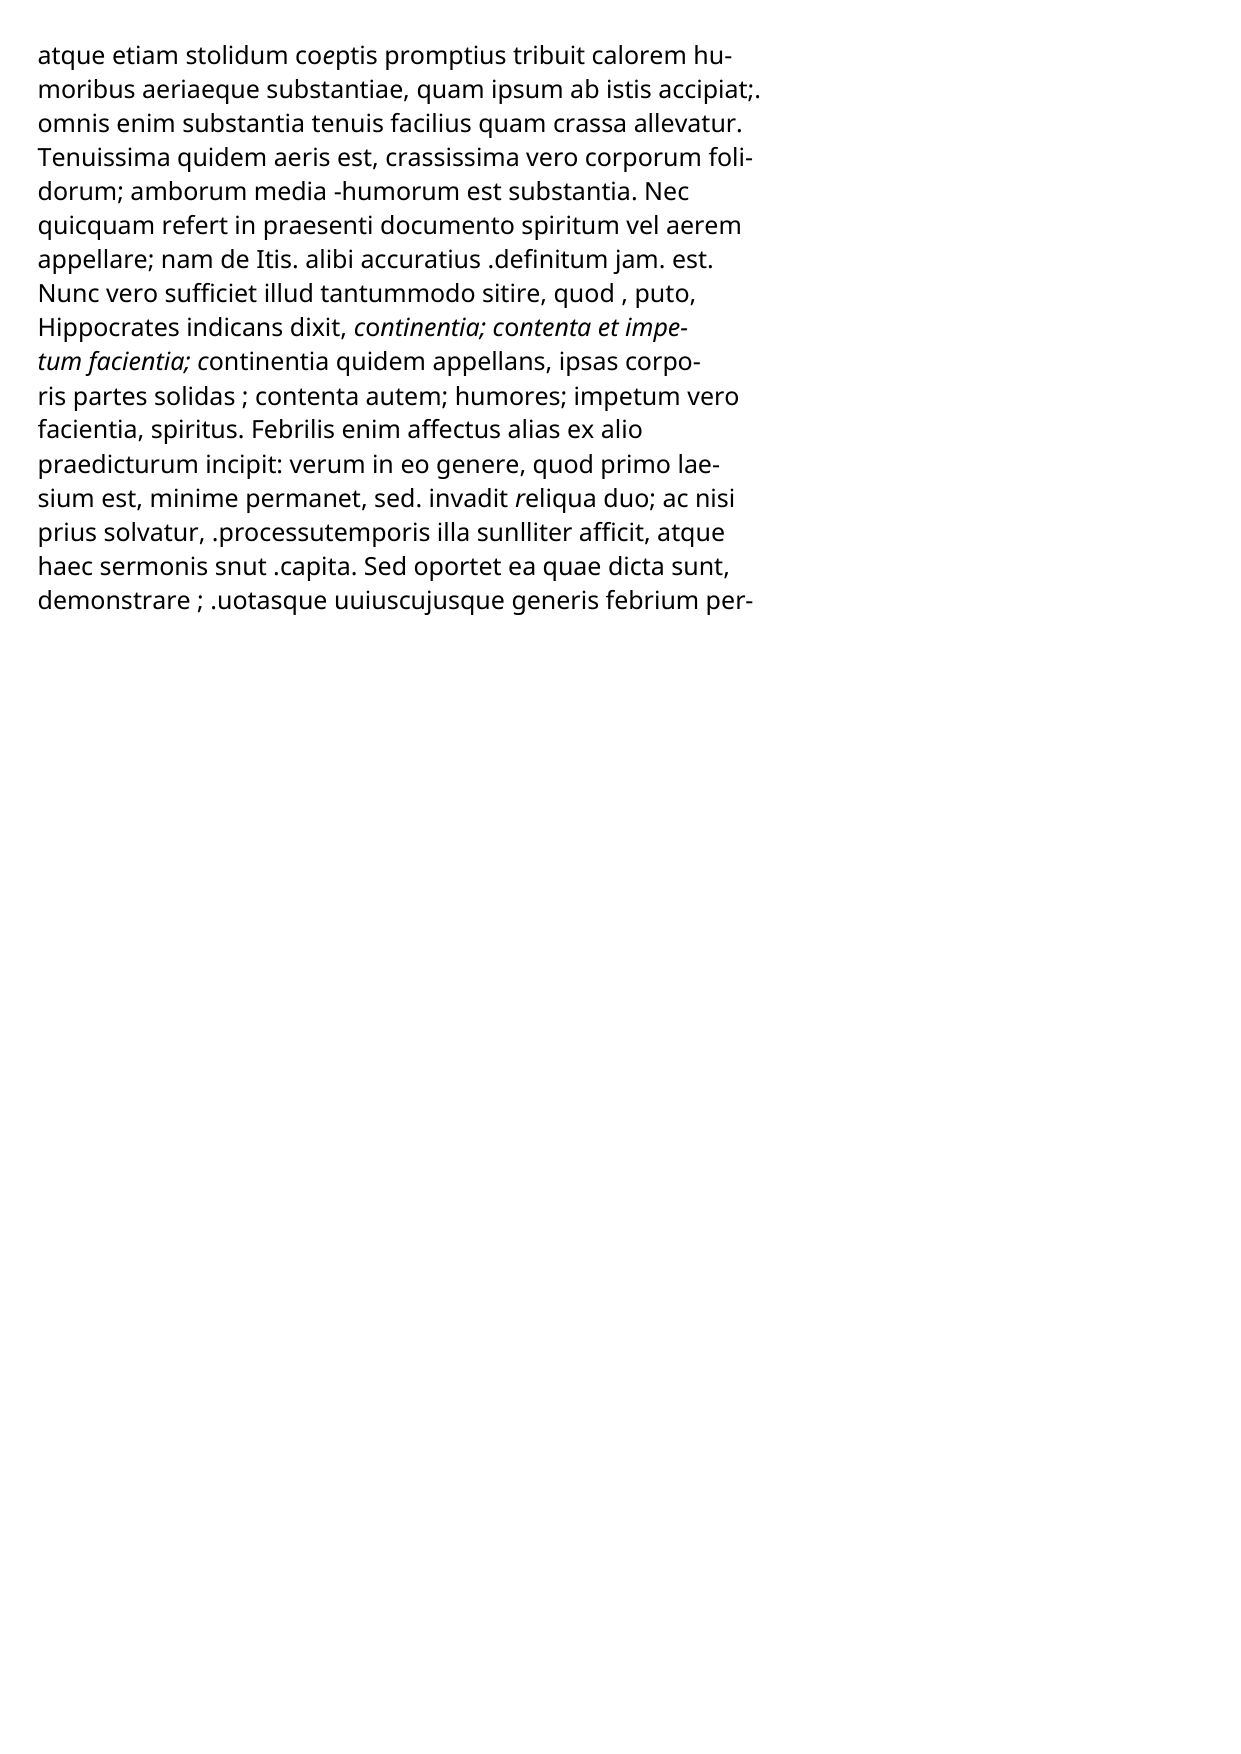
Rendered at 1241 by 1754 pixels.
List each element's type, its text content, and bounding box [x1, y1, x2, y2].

text atque etiam stolidum coeptis promptius tribuit calorem hu- moribus aeriaeque substantiae, quam ipsum ab istis accipiat;. omnis enim substantia tenuis facilius quam crassa allevatur. Tenuissima quidem aeris est, crassissima vero corporum foli- dorum; amborum media -humorum est substantia. Nec quicquam refert in praesenti documento spiritum vel aerem appellare; nam de Itis. alibi accuratius .definitum jam. est. Nunc vero sufficiet illud tantummodo sitire, quod , puto, Hippocrates indicans dixit, continentia; contenta et impe- tum facientia; continentia quidem appellans, ipsas corpo- ris partes solidas ; contenta autem; humores; impetum vero facientia, spiritus. Febrilis enim affectus alias ex alio praedicturum incipit: verum in eo genere, quod primo lae- sium est, minime permanet, sed. invadit reliqua duo; ac nisi prius solvatur, .processutemporis illa sunlliter afficit, atque haec sermonis snut .capita. Sed oportet ea quae dicta sunt, demonstrare ; .uotasque uuiuscujusque generis febrium per- [37, 37, 1203, 617]
